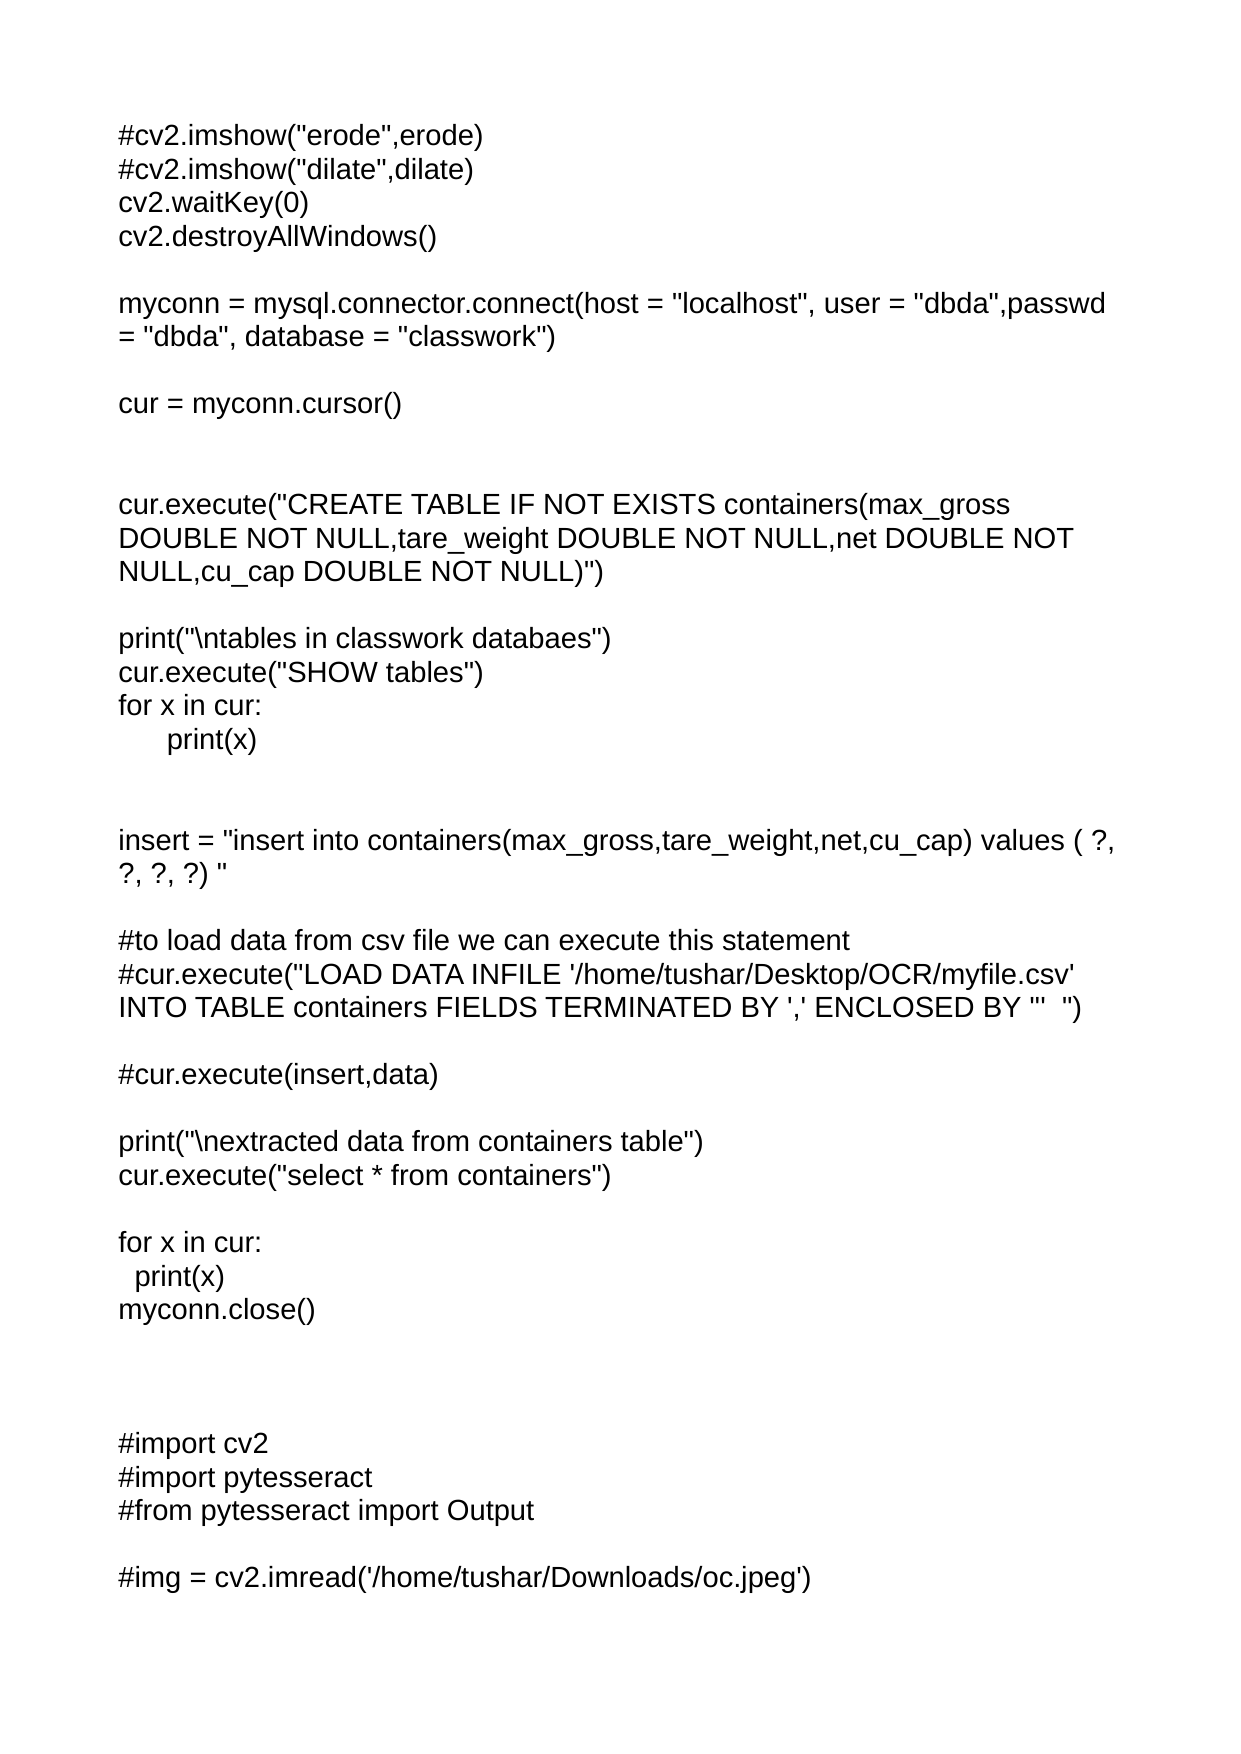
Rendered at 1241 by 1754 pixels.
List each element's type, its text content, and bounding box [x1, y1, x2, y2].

text cur.execute("SHOW tables") [118, 655, 1122, 688]
text #import cv2 [118, 1426, 1122, 1460]
text #cv2.imshow("dilate",dilate) [118, 152, 1122, 185]
text for x in cur: [118, 688, 1122, 722]
text myconn.close() [118, 1292, 1122, 1326]
text #to load data from csv file we can execute this statement [118, 923, 1122, 957]
text insert = "insert into containers(max_gross,tare_weight,net,cu_cap) values ( ?, ?, ?, ?) " [118, 822, 1122, 889]
text #cv2.imshow("erode",erode) [118, 118, 1122, 152]
text print(x) [118, 722, 1122, 755]
text #cur.execute("LOAD DATA INFILE '/home/tushar/Desktop/OCR/myfile.csv' INTO TABLE containers FIELDS TERMINATED BY ',' ENCLOSED BY ''' ") [118, 957, 1122, 1024]
text cur = myconn.cursor() [118, 386, 1122, 420]
text #img = cv2.imread('/home/tushar/Downloads/oc.jpeg') [118, 1560, 1122, 1594]
text #from pytesseract import Output [118, 1493, 1122, 1527]
text cv2.waitKey(0) [118, 185, 1122, 219]
text for x in cur: [118, 1225, 1122, 1258]
text cur.execute("CREATE TABLE IF NOT EXISTS containers(max_gross DOUBLE NOT NULL,tare_weight DOUBLE NOT NULL,net DOUBLE NOT NULL,cu_cap DOUBLE NOT NULL)") [118, 487, 1122, 588]
text print(x) [118, 1258, 1122, 1292]
text #cur.execute(insert,data) [118, 1057, 1122, 1091]
text print("\nextracted data from containers table") [118, 1124, 1122, 1158]
text cur.execute("select * from containers") [118, 1158, 1122, 1191]
text cv2.destroyAllWindows() [118, 219, 1122, 252]
text print("\ntables in classwork databaes") [118, 621, 1122, 655]
text #import pytesseract [118, 1460, 1122, 1493]
text myconn = mysql.connector.connect(host = "localhost", user = "dbda",passwd = "dbda", database = "classwork") [118, 286, 1122, 353]
